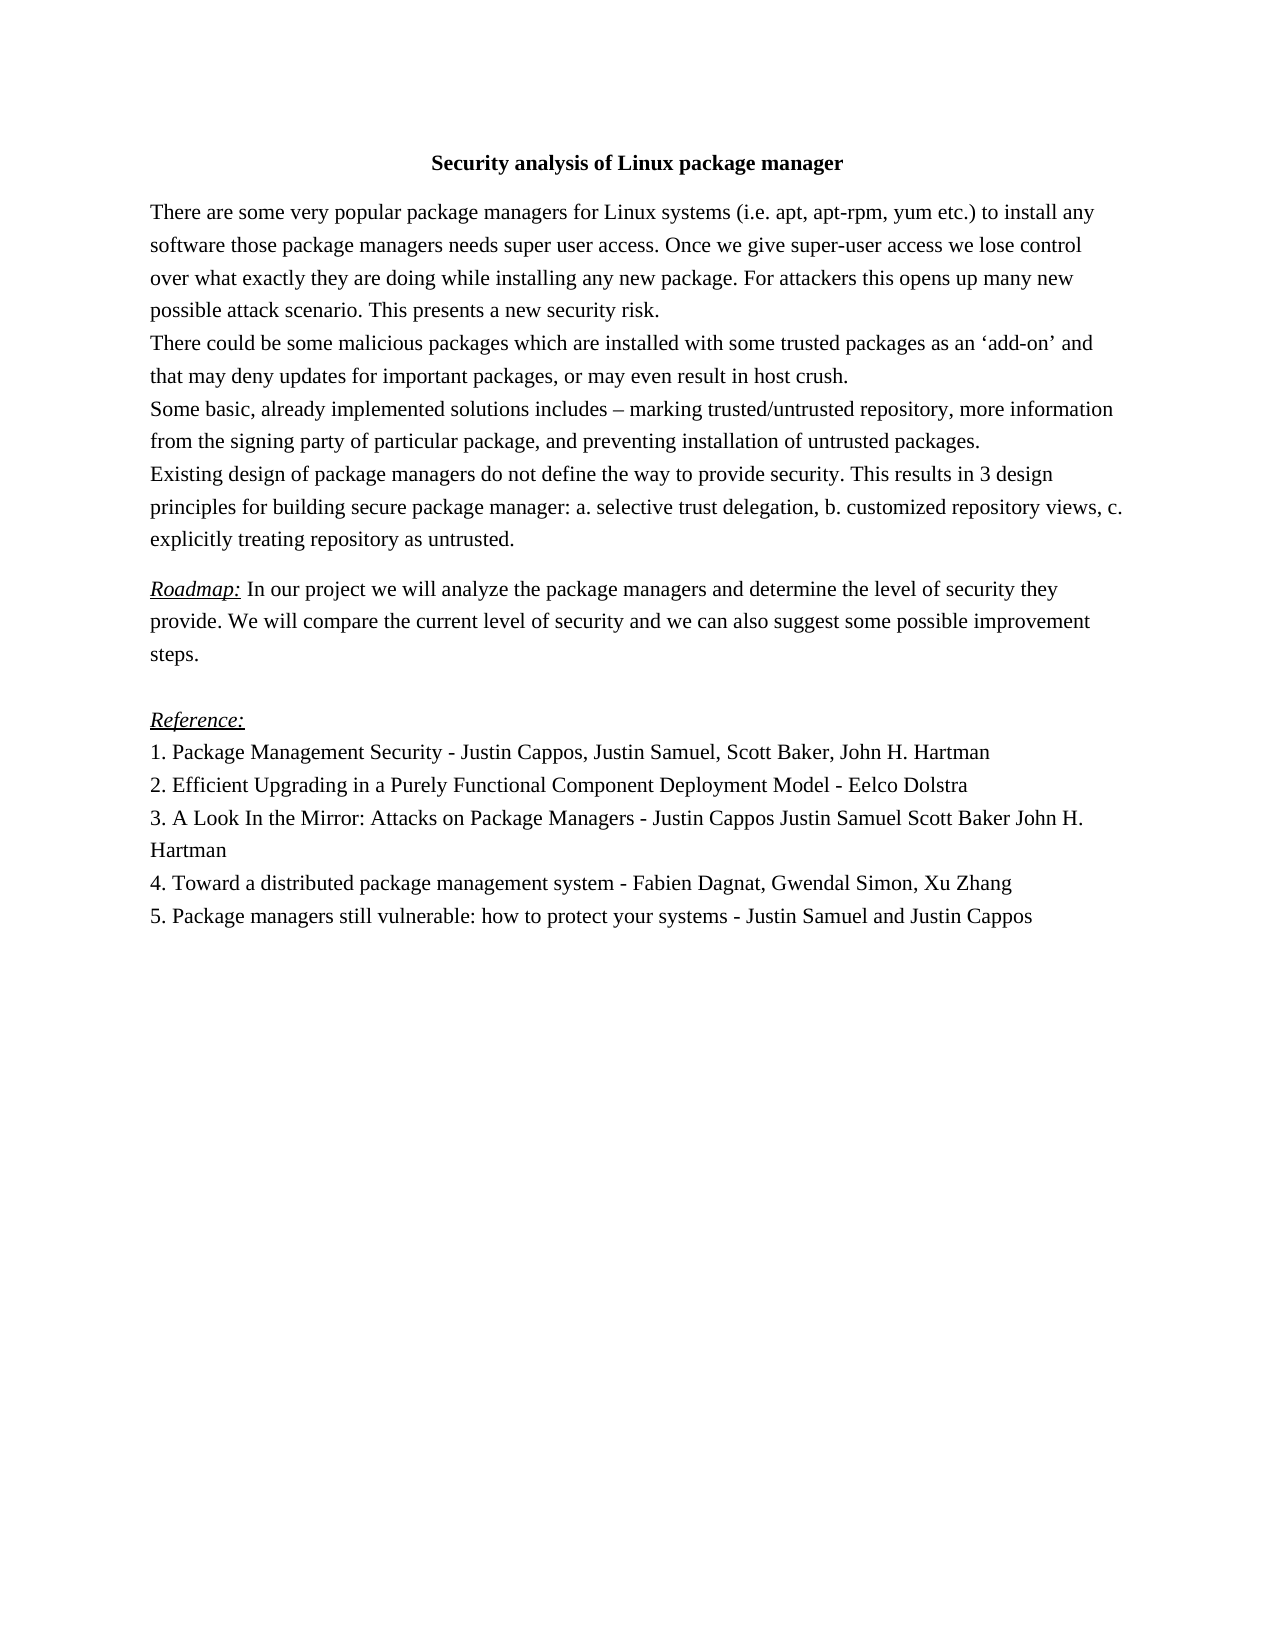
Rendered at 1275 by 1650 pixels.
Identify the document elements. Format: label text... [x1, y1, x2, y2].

text Roadmap: In our project we will analyze the package managers and determine the level of security they provide. We will compare the current level of security and we can also suggest some possible improvement steps. Reference: 1. Package Management Security - Justin Cappos, Justin Samuel, Scott Baker, John H. Hartman 2. Efficient Upgrading in a Purely Functional Component Deployment Model - Eelco Dolstra 3. A Look In the Mirror: Attacks on Package Managers - Justin Cappos Justin Samuel Scott Baker John H. Hartman 4. Toward a distributed package management system - Fabien Dagnat, Gwendal Simon, Xu Zhang 5. Package managers still vulnerable: how to protect your systems - Justin Samuel and Justin Cappos [150, 576, 1125, 928]
text There are some very popular package managers for Linux systems (i.e. apt, apt-rpm, yum etc.) to install any software those package managers needs super user access. Once we give super-user access we lose control over what exactly they are doing while installing any new package. For attackers this opens up many new possible attack scenario. This presents a new security risk. There could be some malicious packages which are installed with some trusted packages as an ‘add-on’ and that may deny updates for important packages, or may even result in host crush. Some basic, already implemented solutions includes – marking trusted/untrusted repository, more information from the signing party of particular package, and preventing installation of untrusted packages. Existing design of package managers do not define the way to provide security. This results in 3 design principles for building secure package manager: a. selective trust delegation, b. customized repository views, c. explicitly treating repository as untrusted. [150, 199, 1125, 552]
text Security analysis of Linux package manager [150, 150, 1125, 175]
